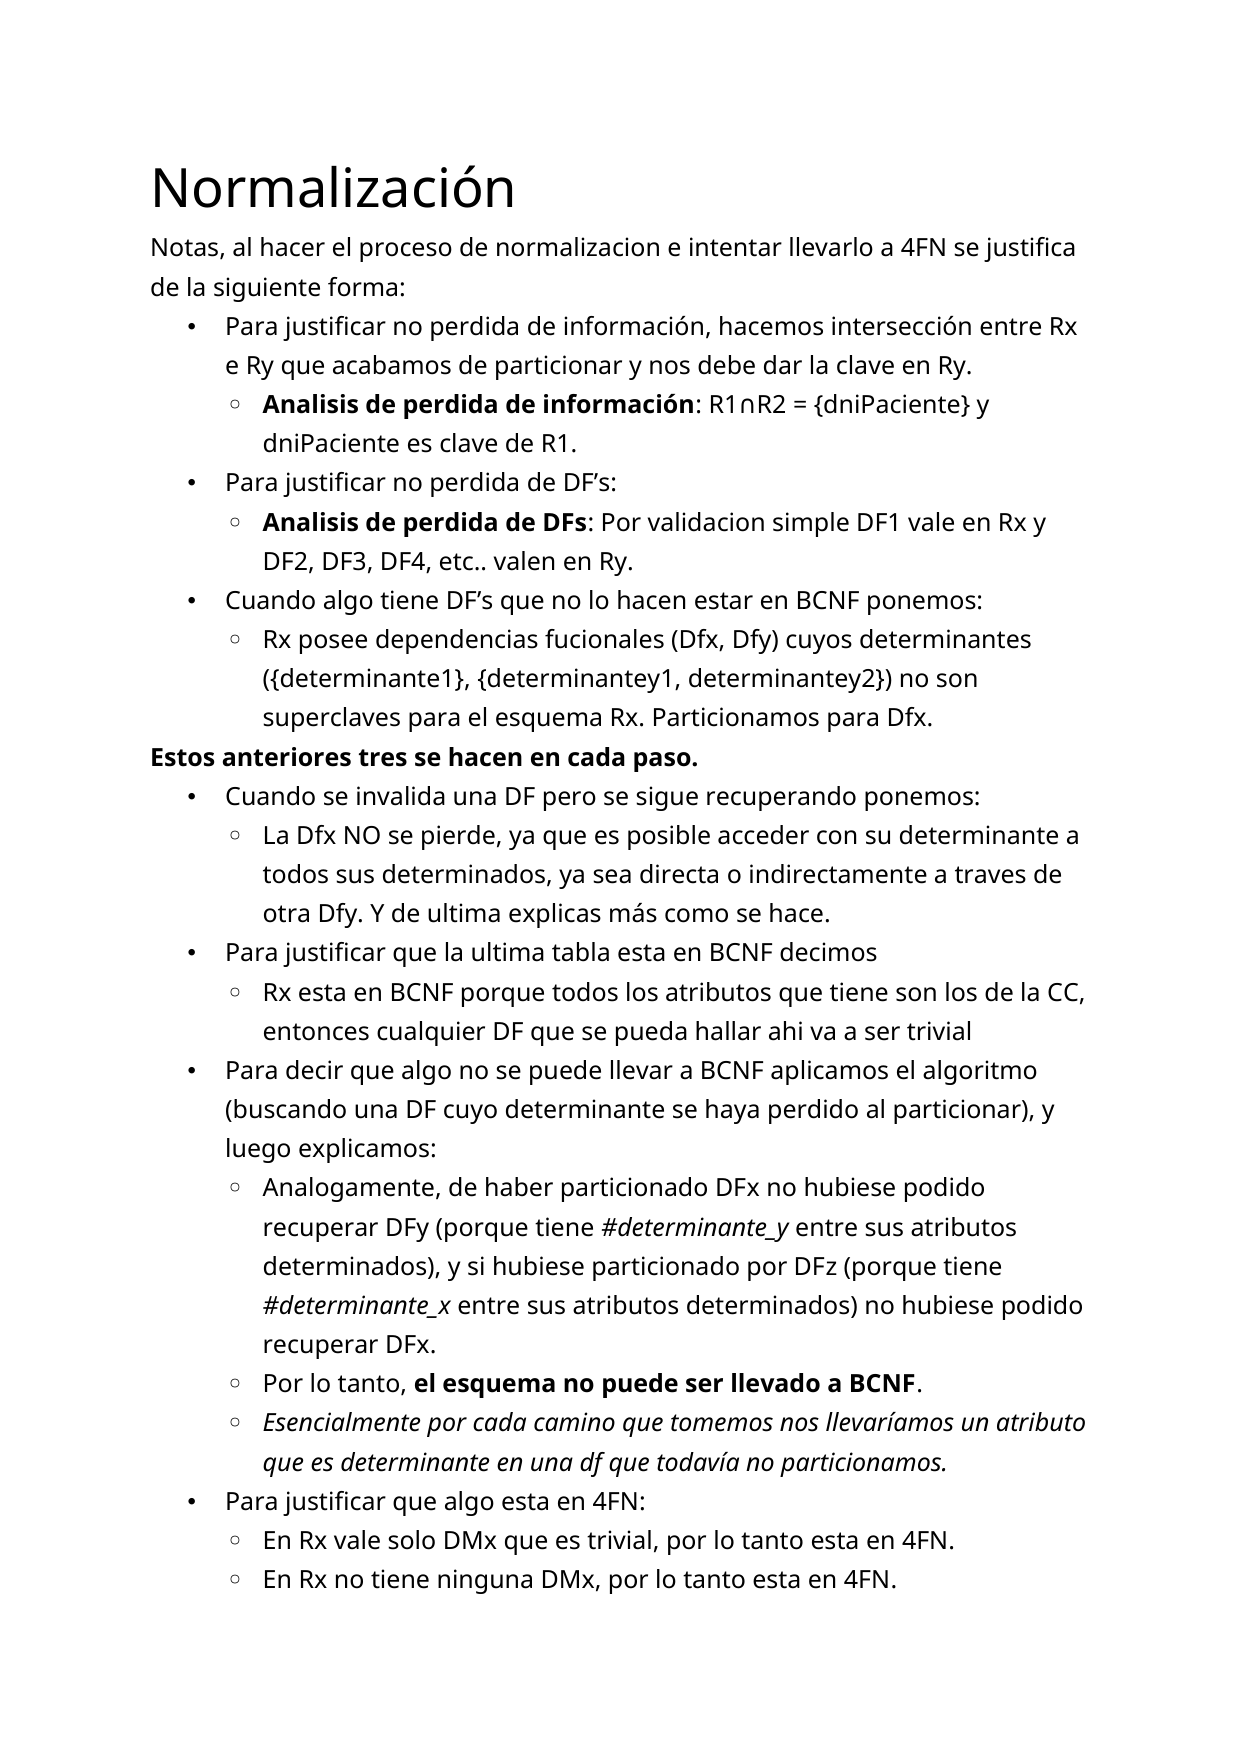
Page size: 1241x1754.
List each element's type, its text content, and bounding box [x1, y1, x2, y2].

list Analisis de perdida de información: R1∩R2 = {dniPaciente} y dniPaciente es clave de R1. [225, 387, 1090, 460]
list Rx esta en BCNF porque todos los atributos que tiene son los de la CC, entonces cualquier DF que se pueda hallar ahi va a ser trivial [225, 974, 1090, 1047]
list La Dfx NO se pierde, ya que es posible acceder con su determinante a todos sus determinados, ya sea directa o indirectamente a traves de otra Dfy. Y de ultima explicas más como se hace. [225, 817, 1090, 930]
list Para justificar no perdida de DF’s: [187, 465, 1090, 499]
list Para justificar no perdida de información, hacemos intersección entre Rx e Ry que acabamos de particionar y nos debe dar la clave en Ry. [187, 308, 1090, 382]
list Cuando se invalida una DF pero se sigue recuperando ponemos: [187, 778, 1090, 812]
text Estos anteriores tres se hacen en cada paso. [150, 739, 1090, 773]
list Analisis de perdida de DFs: Por validacion simple DF1 vale en Rx y DF2, DF3, DF4, etc.. valen en Ry. [225, 504, 1090, 577]
list En Rx vale solo DMx que es trivial, por lo tanto esta en 4FN. [225, 1522, 1090, 1557]
list Cuando algo tiene DF’s que no lo hacen estar en BCNF ponemos: [187, 582, 1090, 617]
subtitle Normalización [150, 150, 1090, 224]
list En Rx no tiene ninguna DMx, por lo tanto esta en 4FN. [225, 1562, 1090, 1596]
text Notas, al hacer el proceso de normalizacion e intentar llevarlo a 4FN se justifica de la siguiente forma: [150, 230, 1090, 303]
list Para justificar que algo esta en 4FN: [187, 1483, 1090, 1517]
list Rx posee dependencias fucionales (Dfx, Dfy) cuyos determinantes ({determinante1}, {determinantey1, determinantey2}) no son superclaves para el esquema Rx. Particionamos para Dfx. [225, 622, 1090, 734]
list Para justificar que la ultima tabla esta en BCNF decimos [187, 935, 1090, 969]
list Analogamente, de haber particionado DFx no hubiese podido recuperar DFy (porque tiene #determinante_y entre sus atributos determinados), y si hubiese particionado por DFz (porque tiene #determinante_x entre sus atributos determinados) no hubiese podido recuperar DFx. [225, 1170, 1090, 1361]
list Esencialmente por cada camino que tomemos nos llevaríamos un atributo que es determinante en una df que todavía no particionamos. [225, 1405, 1090, 1478]
list Por lo tanto, el esquema no puede ser llevado a BCNF. [225, 1366, 1090, 1400]
list Para decir que algo no se puede llevar a BCNF aplicamos el algoritmo (buscando una DF cuyo determinante se haya perdido al particionar), y luego explicamos: [187, 1052, 1090, 1165]
